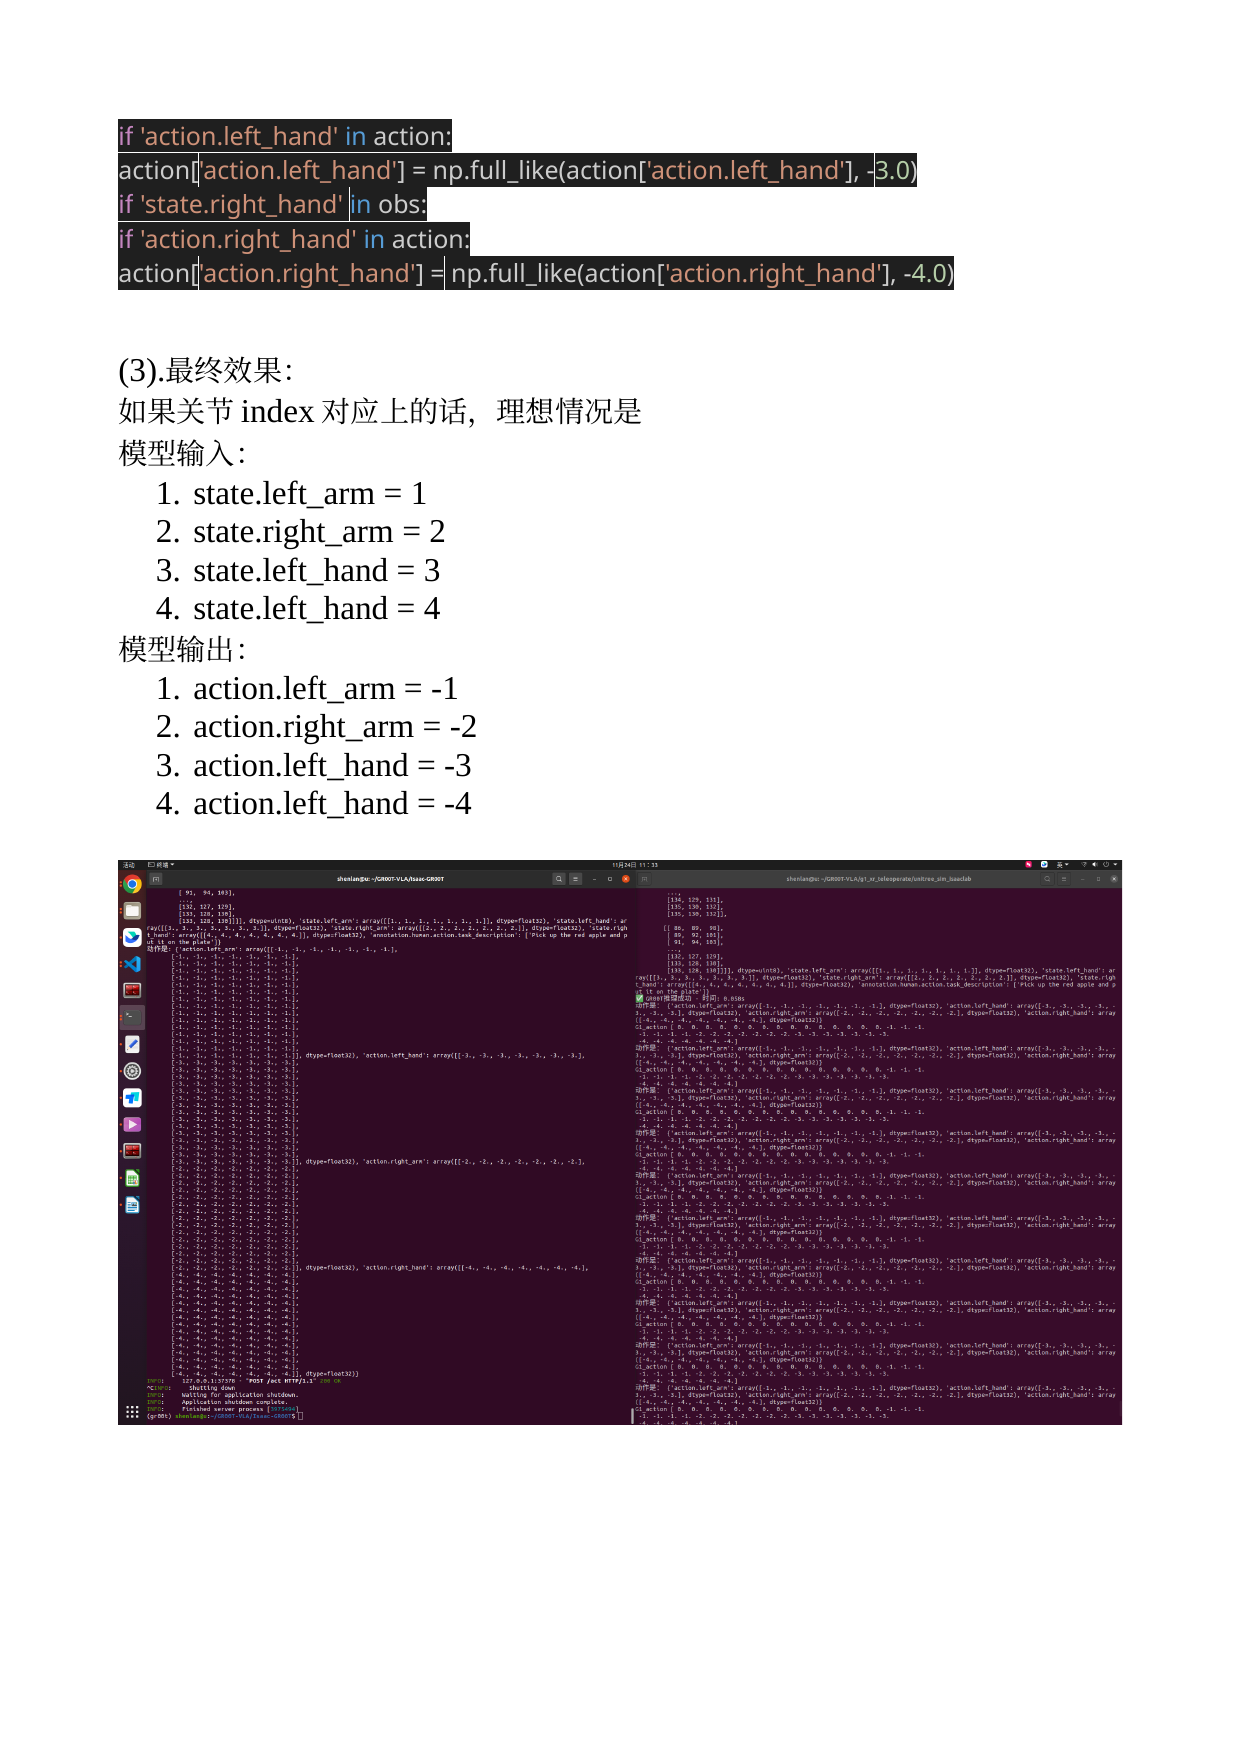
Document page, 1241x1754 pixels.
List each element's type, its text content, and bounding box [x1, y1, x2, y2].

text if 'action.right_hand' in action: [118, 221, 1122, 256]
list state.right_arm = 2 [156, 511, 1122, 550]
text 模型输出： [118, 626, 1122, 668]
text if 'action.left_hand' in action: [118, 118, 1122, 152]
list action.left_hand = -3 [156, 745, 1122, 783]
list action.left_hand = -4 [156, 783, 1122, 822]
text if 'state.right_hand' in obs: [118, 187, 1122, 221]
picture [118, 860, 1123, 1425]
list state.left_arm = 1 [156, 473, 1122, 511]
list action.right_arm = -2 [156, 707, 1122, 745]
text (3).最终效果： [118, 347, 1122, 389]
text action['action.left_hand'] = np.full_like(action['action.left_hand'], -3.0) [118, 152, 1122, 187]
text 模型输入： [118, 431, 1122, 473]
list state.left_hand = 4 [156, 588, 1122, 626]
text action['action.right_hand'] = np.full_like(action['action.right_hand'], -4.0) [118, 256, 1122, 290]
text 如果关节index对应上的话，理想情况是 [118, 389, 1122, 431]
list state.left_hand = 3 [156, 550, 1122, 588]
list action.left_arm = -1 [156, 668, 1122, 707]
